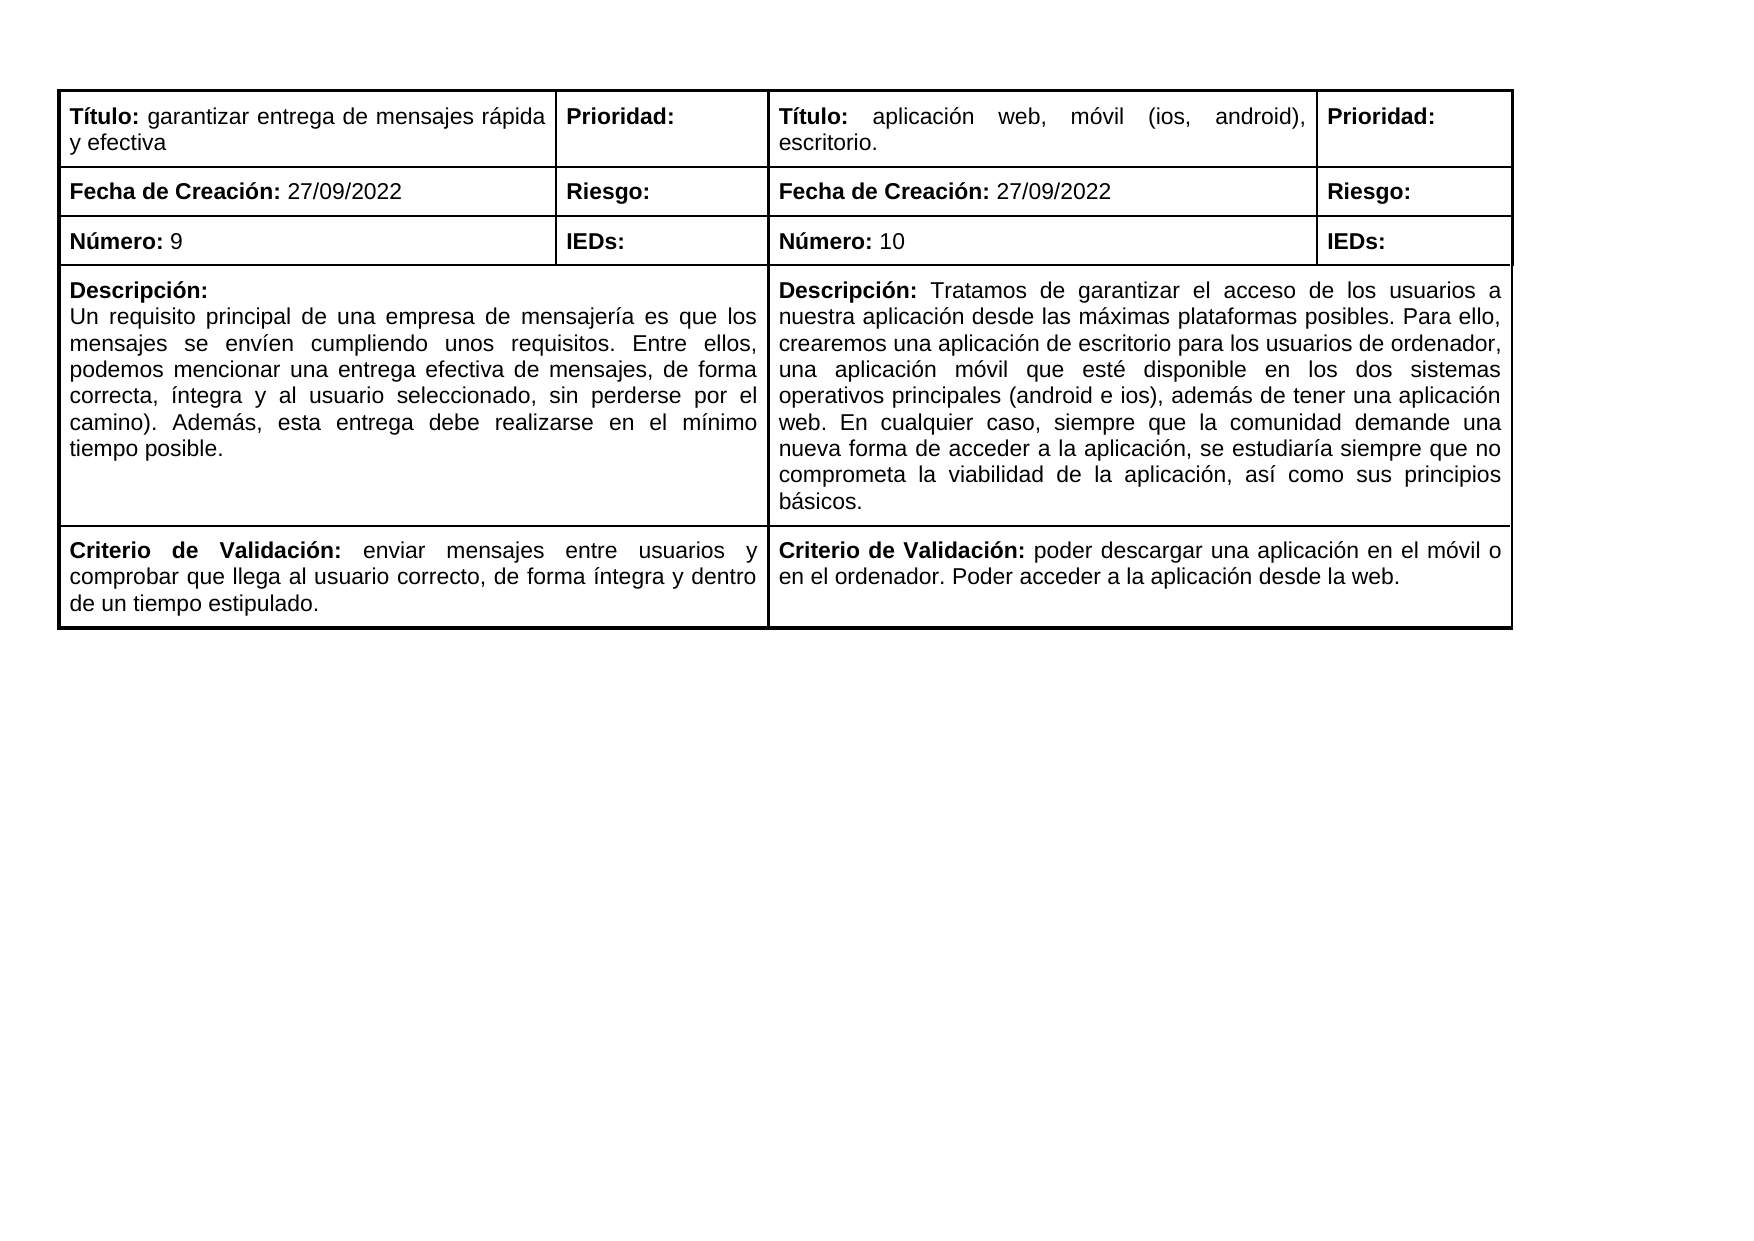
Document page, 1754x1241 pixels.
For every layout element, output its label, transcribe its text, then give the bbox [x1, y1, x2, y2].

table_cell Fecha de Creación: 27/09/2022 [770, 168, 1316, 215]
table_header Título: garantizar entrega de mensajes rápida y efectiva [61, 92, 555, 166]
table_cell IEDs: [1318, 217, 1511, 264]
table_header Prioridad: [557, 92, 767, 166]
table_header Título: aplicación web, móvil (ios, android), escritorio. [770, 92, 1316, 166]
table_cell Número: 9 [61, 217, 555, 264]
table_cell Riesgo: [1318, 168, 1511, 215]
table_cell Descripción: Un requisito principal de una empresa de mensajería es que los mensajes se envíen cumpliendo unos requisitos. Entre ellos, podemos mencionar una entrega efectiva de mensajes, de forma correcta, íntegra y al usuario seleccionado, sin perderse por el camino). Además, esta entrega debe realizarse en el mínimo tiempo posible. [61, 266, 767, 524]
table_cell Criterio de Validación: poder descargar una aplicación en el móvil o en el ordenador. Poder acceder a la aplicación desde la web. [770, 525, 1511, 626]
table_cell Descripción: Tratamos de garantizar el acceso de los usuarios a nuestra aplicación desde las máximas plataformas posibles. Para ello, crearemos una aplicación de escritorio para los usuarios de ordenador, una aplicación móvil que esté disponible en los dos sistemas operativos principales (android e ios), además de tener una aplicación web. En cualquier caso, siempre que la comunidad demande una nueva forma de acceder a la aplicación, se estudiaría siempre que no comprometa la viabilidad de la aplicación, así como sus principios básicos. [770, 264, 1511, 524]
table_header Prioridad: [1318, 92, 1511, 166]
table_cell Número: 10 [770, 217, 1316, 264]
table_cell Criterio de Validación: enviar mensajes entre usuarios y comprobar que llega al usuario correcto, de forma íntegra y dentro de un tiempo estipulado. [61, 527, 767, 626]
table_cell Riesgo: [557, 168, 767, 215]
table_cell Fecha de Creación: 27/09/2022 [61, 168, 555, 215]
table_cell IEDs: [557, 217, 767, 264]
